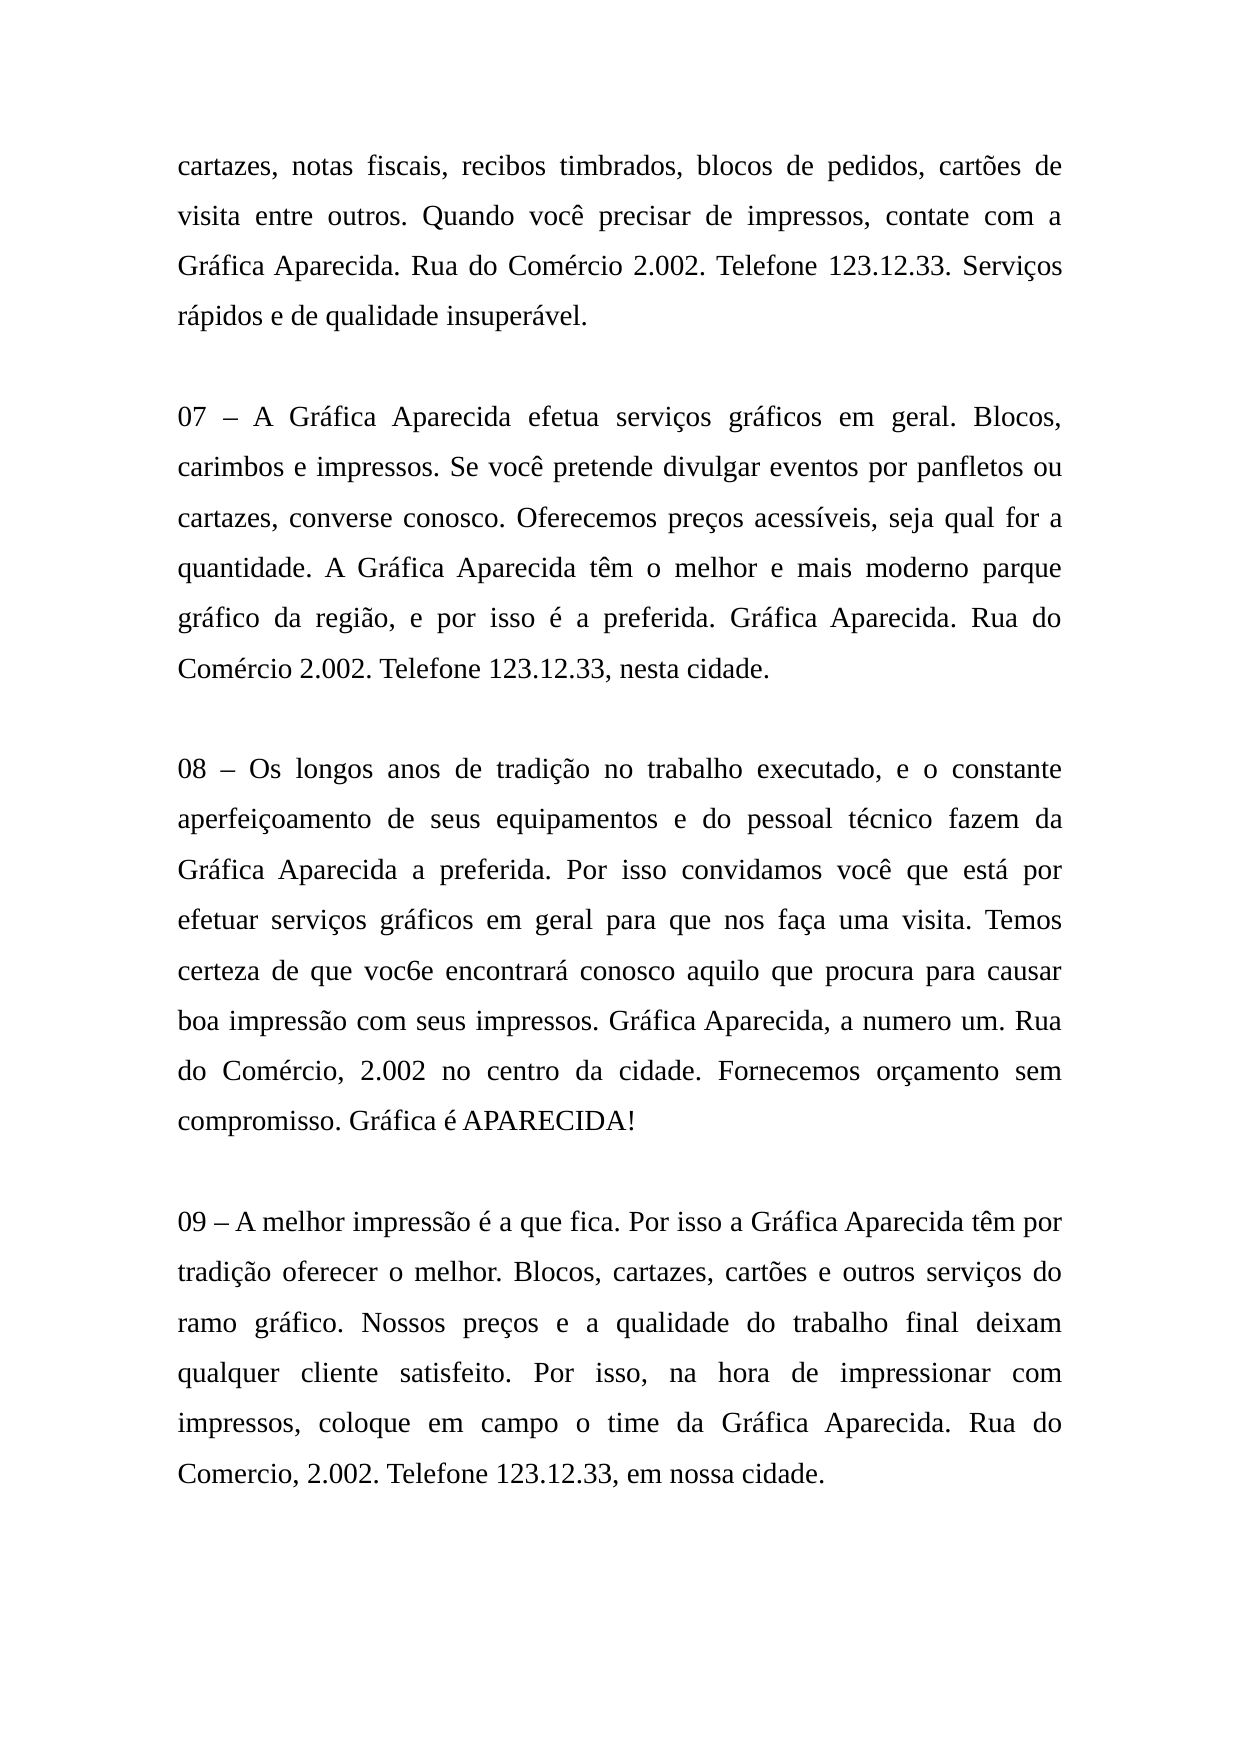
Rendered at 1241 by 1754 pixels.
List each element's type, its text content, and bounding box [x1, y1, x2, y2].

text cartazes, notas fiscais, recibos timbrados, blocos de pedidos, cartões de visita entre outros. Quando você precisar de impressos, contate com a Gráfica Aparecida. Rua do Comércio 2.002. Telefone 123.12.33. Serviços rápidos e de qualidade insuperável. [177, 148, 1063, 332]
text 08 – Os longos anos de tradição no trabalho executado, e o constante aperfeiçoamento de seus equipamentos e do pessoal técnico fazem da Gráfica Aparecida a preferida. Por isso convidamos você que está por efetuar serviços gráficos em geral para que nos faça uma visita. Temos certeza de que voc6e encontrará conosco aquilo que procura para causar boa impressão com seus impressos. Gráfica Aparecida, a numero um. Rua do Comércio, 2.002 no centro da cidade. Fornecemos orçamento sem compromisso. Gráfica é APARECIDA! [177, 751, 1063, 1137]
text 09 – A melhor impressão é a que fica. Por isso a Gráfica Aparecida têm por tradição oferecer o melhor. Blocos, cartazes, cartões e outros serviços do ramo gráfico. Nossos preços e a qualidade do trabalho final deixam qualquer cliente satisfeito. Por isso, na hora de impressionar com impressos, coloque em campo o time da Gráfica Aparecida. Rua do Comercio, 2.002. Telefone 123.12.33, em nossa cidade. [177, 1204, 1063, 1489]
text 07 – A Gráfica Aparecida efetua serviços gráficos em geral. Blocos, carimbos e impressos. Se você pretende divulgar eventos por panfletos ou cartazes, converse conosco. Oferecemos preços acessíveis, seja qual for a quantidade. A Gráfica Aparecida têm o melhor e mais moderno parque gráfico da região, e por isso é a preferida. Gráfica Aparecida. Rua do Comércio 2.002. Telefone 123.12.33, nesta cidade. [177, 399, 1063, 684]
